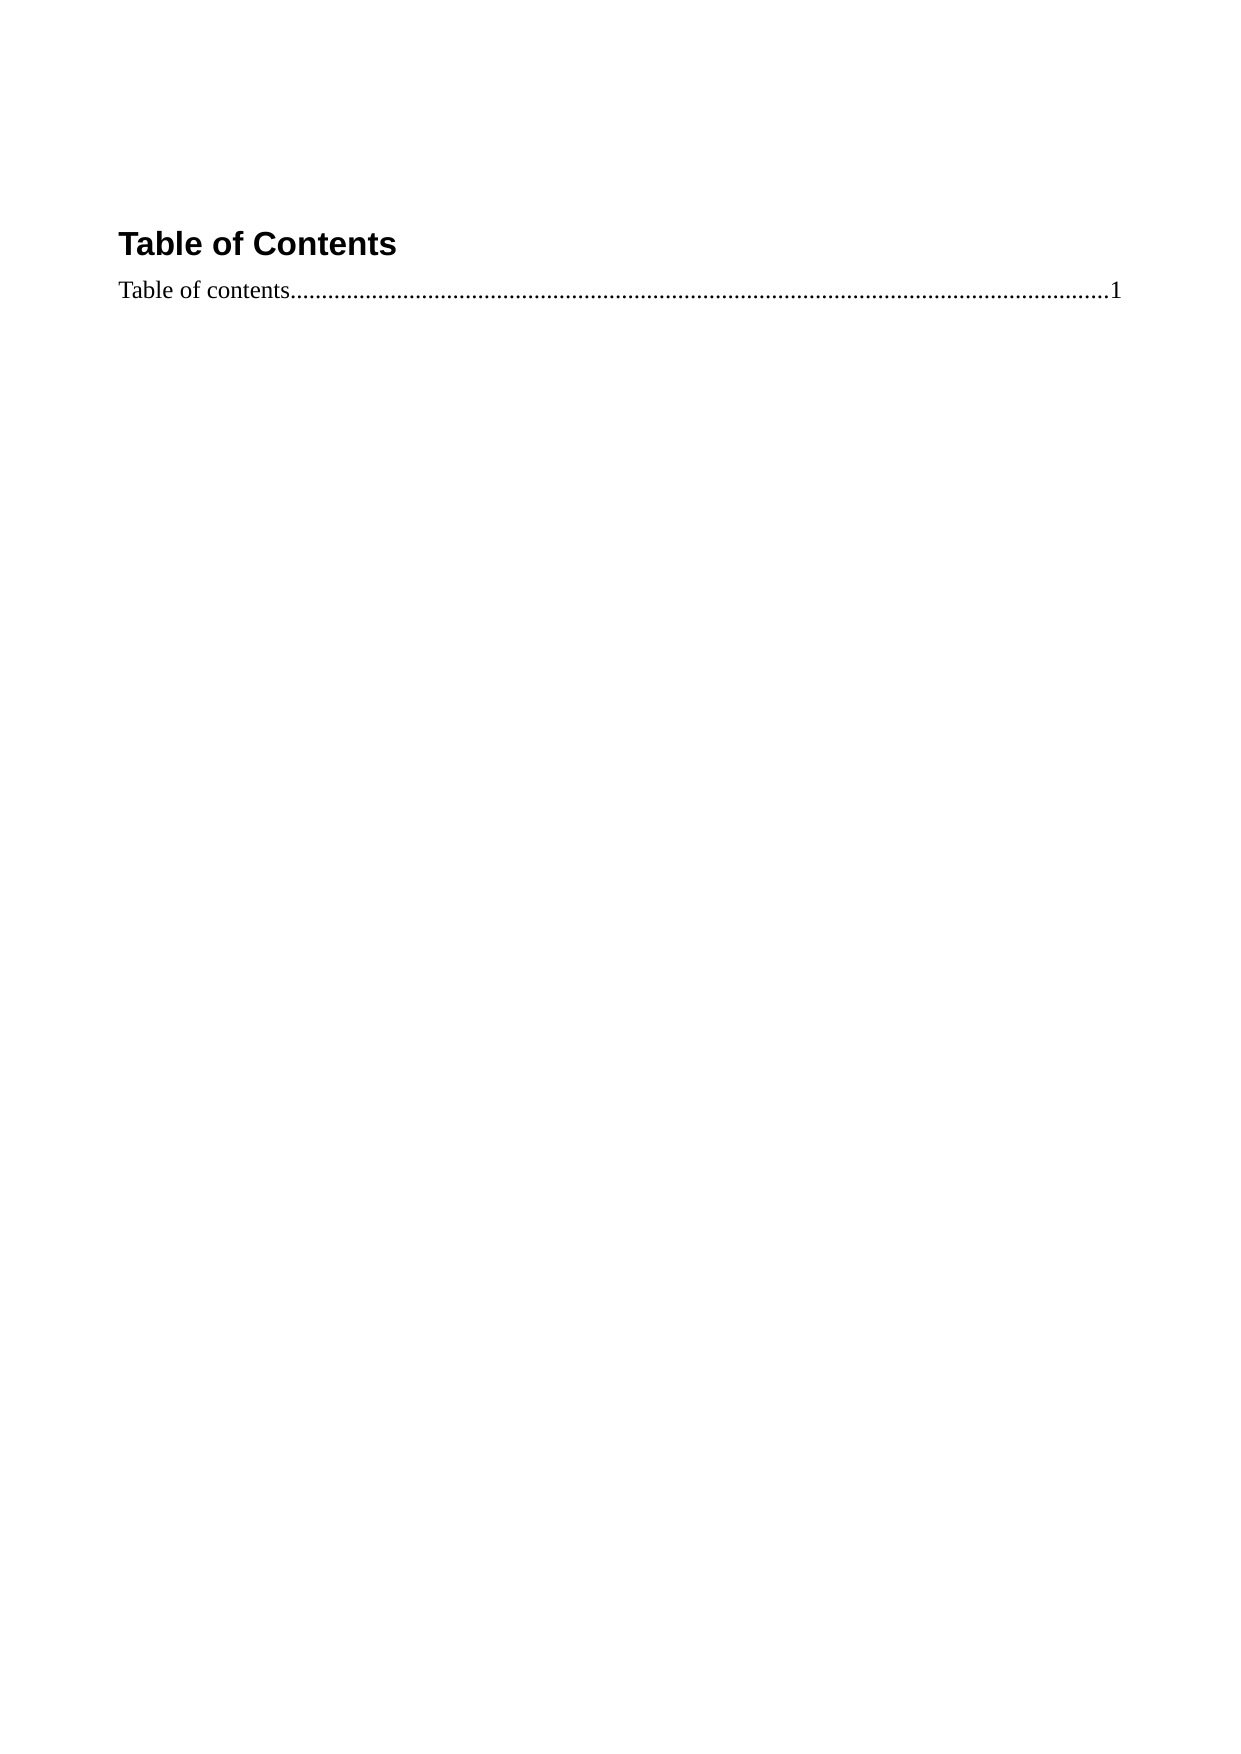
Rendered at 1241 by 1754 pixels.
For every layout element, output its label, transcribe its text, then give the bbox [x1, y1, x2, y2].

text Table of contents 1 [118, 275, 1122, 304]
subtitle Table of Contents [118, 224, 1122, 263]
